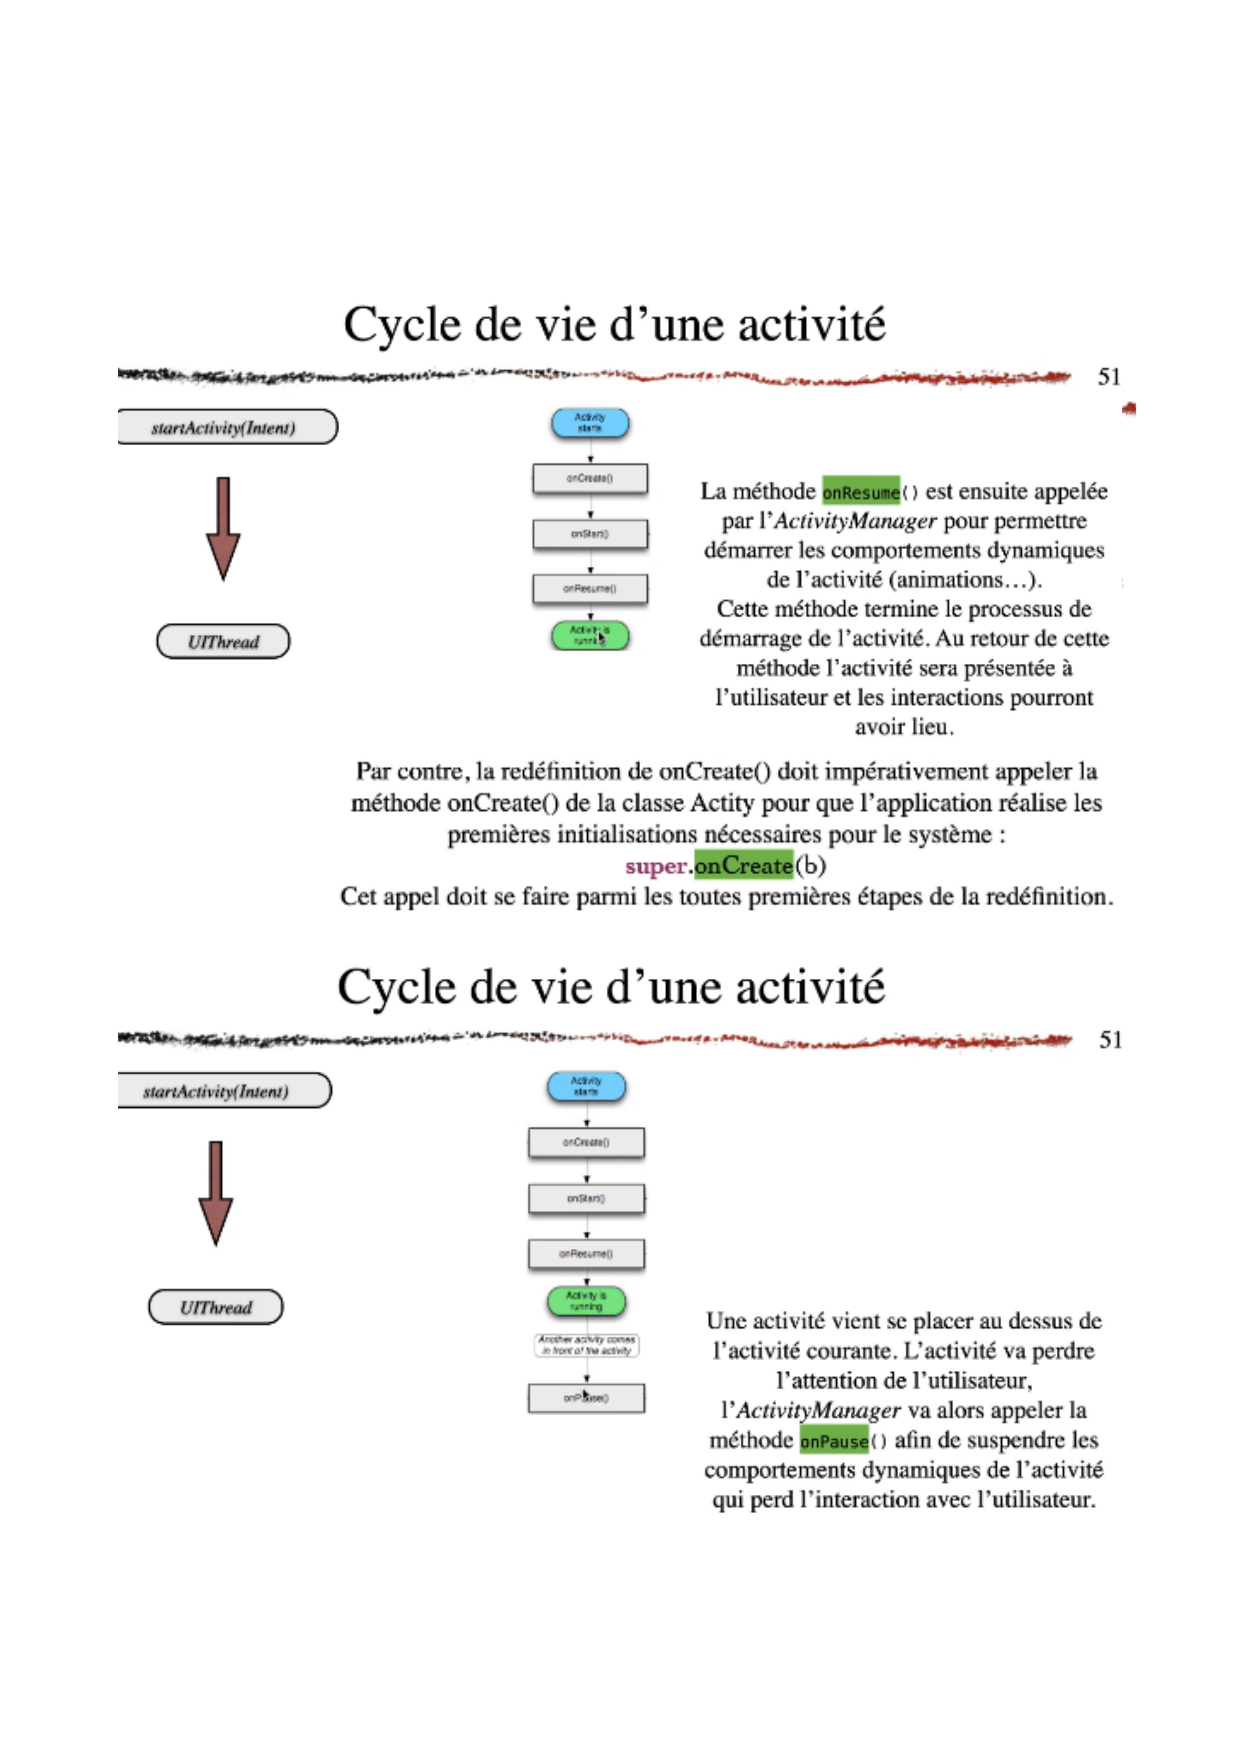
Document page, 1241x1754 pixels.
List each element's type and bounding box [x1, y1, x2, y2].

picture [118, 966, 1123, 1525]
picture [118, 290, 1137, 938]
